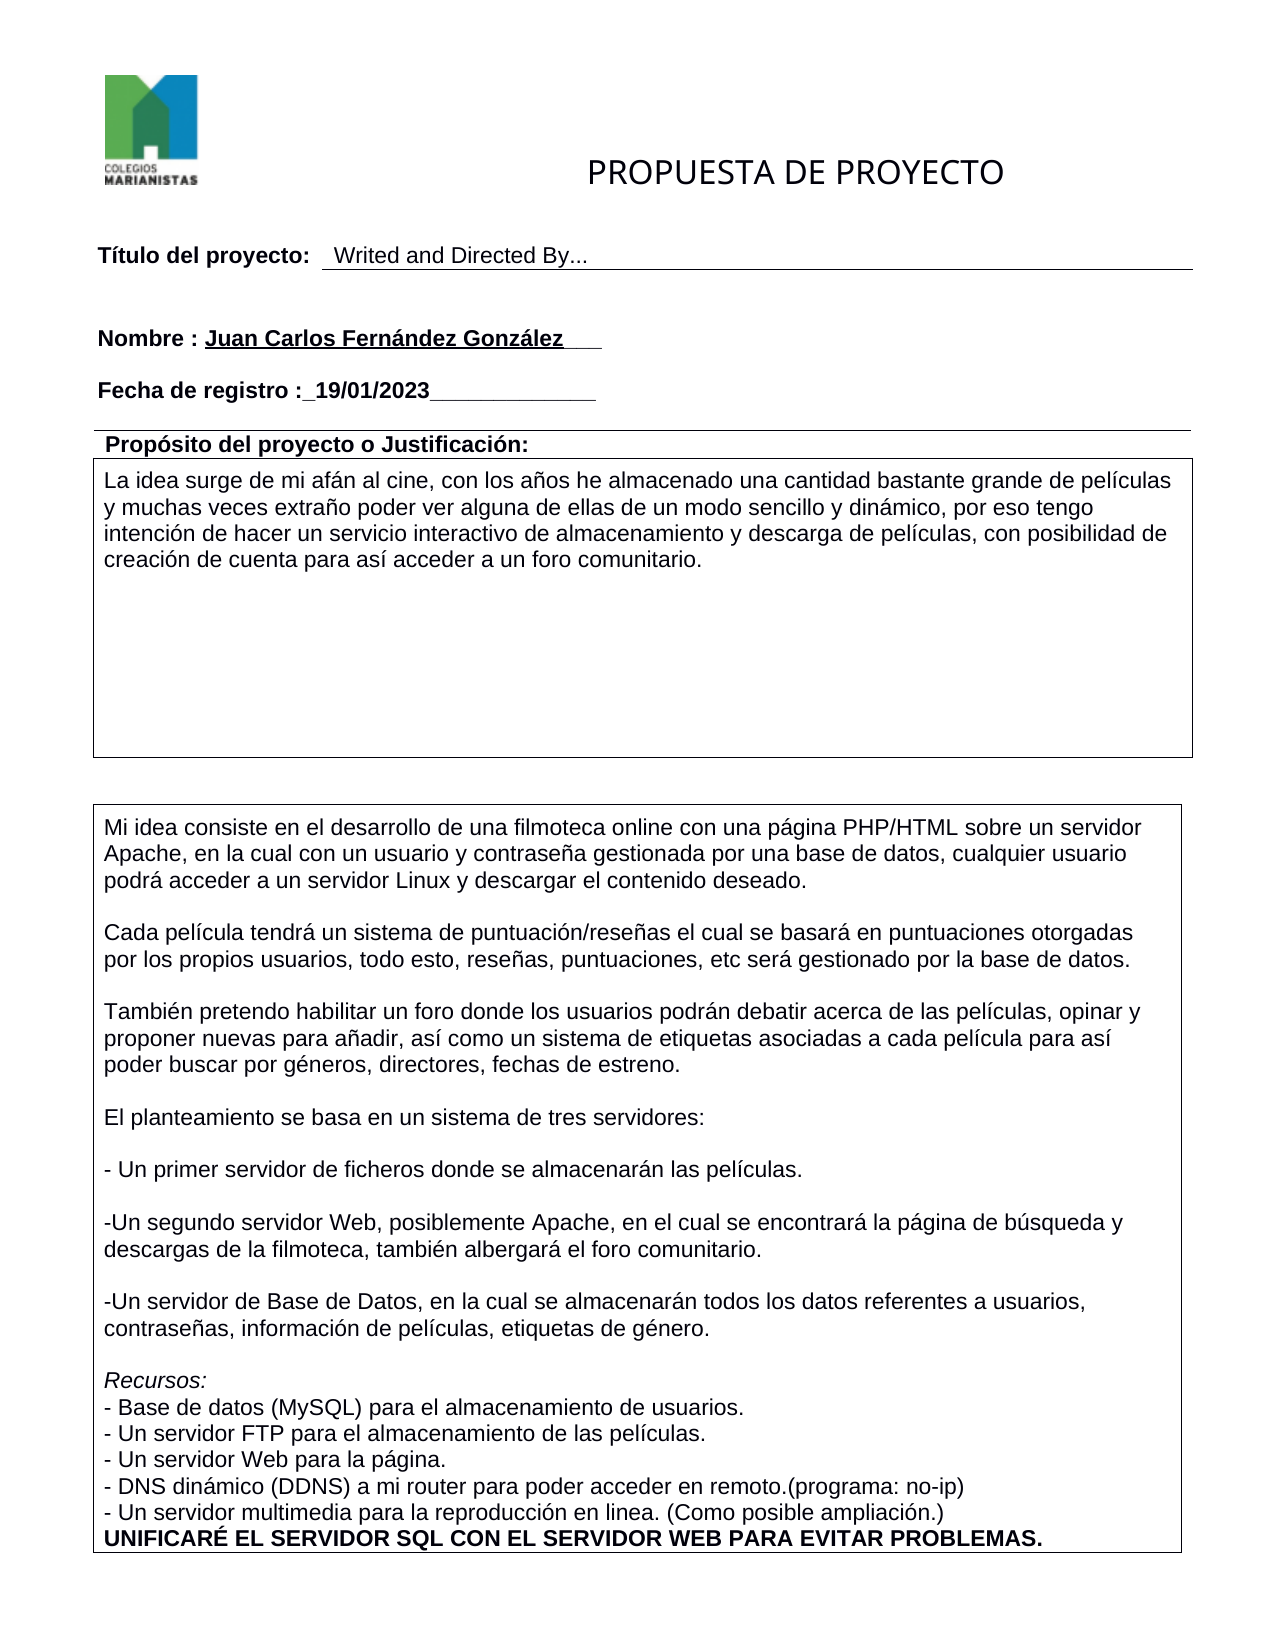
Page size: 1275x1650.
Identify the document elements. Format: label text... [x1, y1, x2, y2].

table_cell [86, 458, 93, 757]
table_cell [86, 269, 322, 296]
table_cell [652, 270, 888, 296]
table_header Título del proyecto: [86, 242, 322, 268]
table_cell [86, 404, 1192, 430]
picture [105, 75, 199, 185]
table_header Writed and Directed By... [322, 242, 1192, 268]
table_cell [888, 270, 1192, 296]
table_cell Propósito del proyecto o Justificación: [94, 430, 1192, 457]
table_header Nombre : Juan Carlos Fernández González___ [86, 325, 1192, 351]
table_cell Mi idea consiste en el desarrollo de una filmoteca online con una página PHP/HTML sobre un servidor Apache, en la cual con un usuario y contraseña gestionada por una base de datos, cualquier usuario podrá acceder a un servidor Linux y descargar el contenido deseado. Cada película tendrá un sistema de puntuación/reseñas el cual se basará en puntuaciones otorgadas por los propios usuarios, todo esto, reseñas, puntuaciones, etc será gestionado por la base de datos. También pretendo habilitar un foro donde los usuarios podrán debatir acerca de las películas, opinar y proponer nuevas para añadir, así como un sistema de etiquetas asociadas a cada película para así poder buscar por géneros, directores, fechas de estreno. El planteamiento se basa en un sistema de tres servidores: - Un primer servidor de ficheros donde se almacenarán las películas. -Un segundo servidor Web, posiblemente Apache, en el cual se encontrará la página de búsqueda y descargas de la filmoteca, también albergará el foro comunitario. -Un servidor de Base de Datos, en la cual se almacenarán todos los datos referentes a usuarios, contraseñas, información de películas, etiquetas de género. Recursos: - Base de datos (MySQL) para el almacenamiento de usuarios. - Un servidor FTP para el almacenamiento de las películas. - Un servidor Web para la página. - DNS dinámico (DDNS) a mi router para poder acceder en remoto.(programa: no-ip) - Un servidor multimedia para la reproducción en linea. (Como posible ampliación.) UNIFICARÉ EL SERVIDOR SQL CON EL SERVIDOR WEB PARA EVITAR PROBLEMAS. [94, 805, 1181, 1552]
table_cell [626, 270, 652, 296]
table_cell [322, 270, 626, 296]
table_cell Fecha de registro :_19/01/2023_____________ [86, 351, 1192, 404]
table_header [94, 778, 1181, 804]
table_cell [86, 430, 94, 457]
table_cell La idea surge de mi afán al cine, con los años he almacenado una cantidad bastante grande de películas y muchas veces extraño poder ver alguna de ellas de un modo sencillo y dinámico, por eso tengo intención de hacer un servicio interactivo de almacenamiento y descarga de películas, con posibilidad de creación de cuenta para así acceder a un foro comunitario. [94, 459, 1192, 757]
